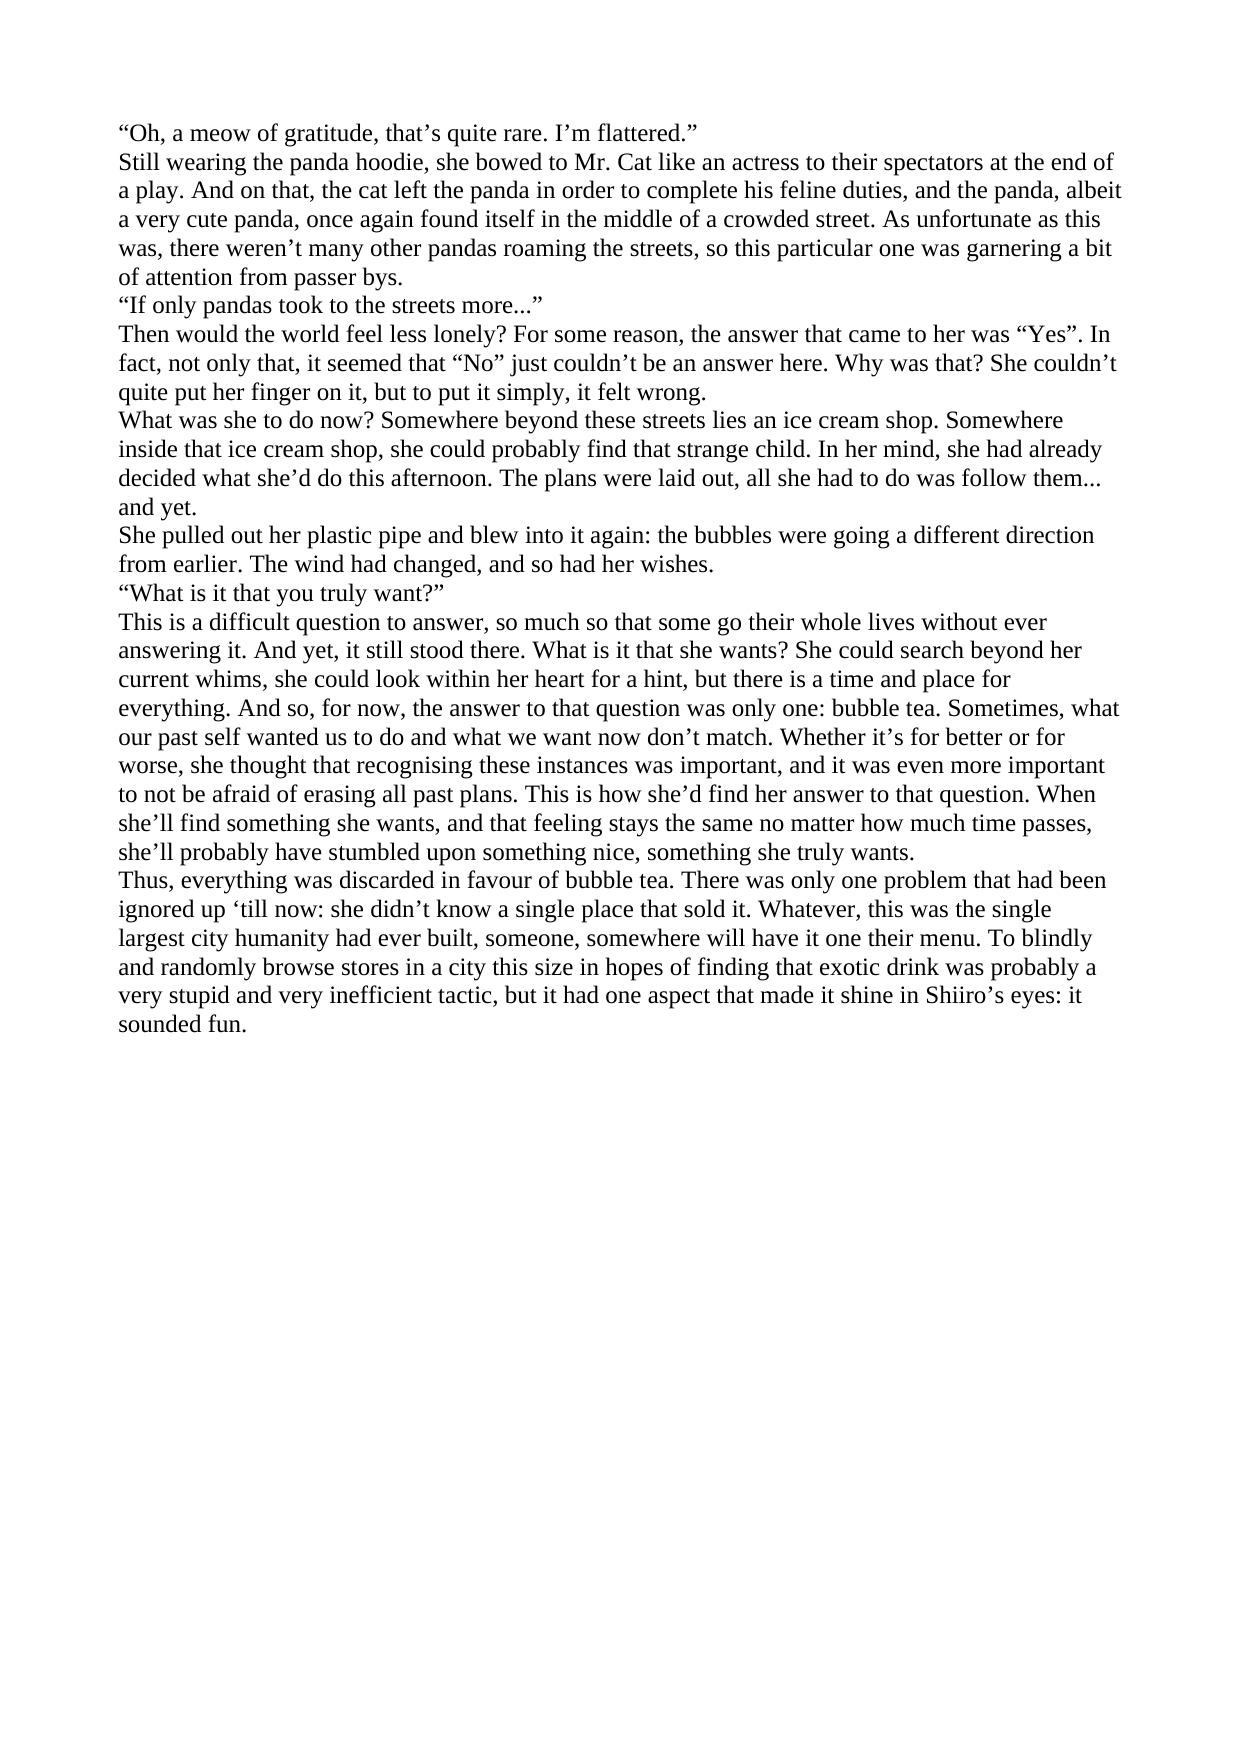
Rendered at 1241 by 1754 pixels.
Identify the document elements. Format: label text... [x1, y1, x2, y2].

text “Oh, a meow of gratitude, that’s quite rare. I’m flattered.” [118, 118, 1122, 147]
text Still wearing the panda hoodie, she bowed to Mr. Cat like an actress to their spectators at the end of a play. And on that, the cat left the panda in order to complete his feline duties, and the panda, albeit a very cute panda, once again found itself in the middle of a crowded street. As unfortunate as this was, there weren’t many other pandas roaming the streets, so this particular one was garnering a bit of attention from passer bys. [118, 147, 1122, 291]
text She pulled out her plastic pipe and blew into it again: the bubbles were going a different direction from earlier. The wind had changed, and so had her wishes. [118, 521, 1122, 578]
text This is a difficult question to answer, so much so that some go their whole lives without ever answering it. And yet, it still stood there. What is it that she wants? She could search beyond her current whims, she could look within her heart for a hint, but there is a time and place for everything. And so, for now, the answer to that question was only one: bubble tea. Sometimes, what our past self wanted us to do and what we want now don’t match. Whether it’s for better or for worse, she thought that recognising these instances was important, and it was even more important to not be afraid of erasing all past plans. This is how she’d find her answer to that question. When she’ll find something she wants, and that feeling stays the same no matter how much time passes, she’ll probably have stumbled upon something nice, something she truly wants. [118, 607, 1122, 866]
text What was she to do now? Somewhere beyond these streets lies an ice cream shop. Somewhere inside that ice cream shop, she could probably find that strange child. In her mind, she had already decided what she’d do this afternoon. The plans were laid out, all she had to do was follow them... and yet. [118, 406, 1122, 521]
text “What is it that you truly want?” [118, 578, 1122, 607]
text Thus, everything was discarded in favour of bubble tea. There was only one problem that had been ignored up ‘till now: she didn’t know a single place that sold it. Whatever, this was the single largest city humanity had ever built, someone, somewhere will have it one their menu. To blindly and randomly browse stores in a city this size in hopes of finding that exotic drink was probably a very stupid and very inefficient tactic, but it had one aspect that made it shine in Shiiro’s eyes: it sounded fun. [118, 866, 1122, 1038]
text “If only pandas took to the streets more...” [118, 291, 1122, 319]
text Then would the world feel less lonely? For some reason, the answer that came to her was “Yes”. In fact, not only that, it seemed that “No” just couldn’t be an answer here. Why was that? She couldn’t quite put her finger on it, but to put it simply, it felt wrong. [118, 319, 1122, 406]
